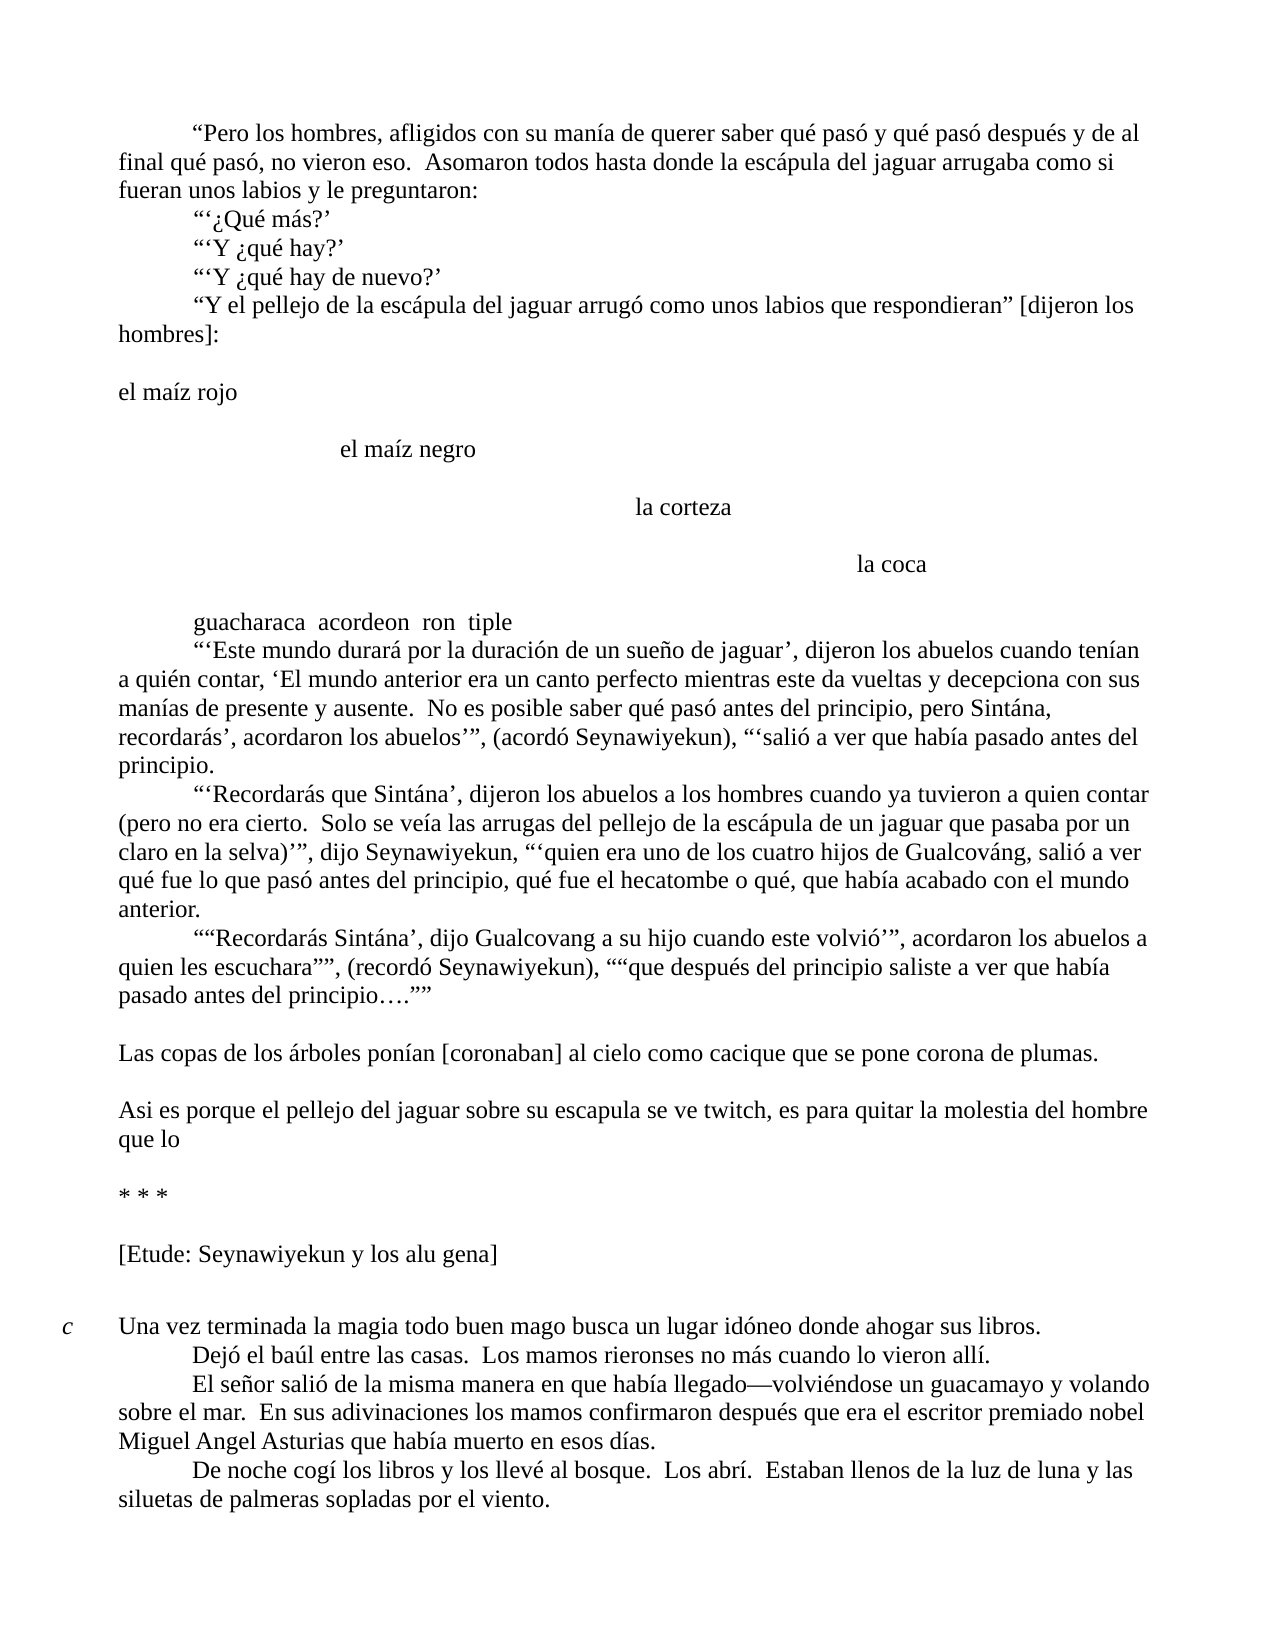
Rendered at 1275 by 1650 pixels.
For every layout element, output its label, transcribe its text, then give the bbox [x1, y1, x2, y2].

text “‘¿Qué más?’ [118, 204, 1157, 233]
text c Una vez terminada la magia todo buen mago busca un lugar idóneo donde ahogar sus libros. [62, 1311, 1157, 1340]
text el maíz negro [118, 434, 1157, 463]
text De noche cogí los libros y los llevé al bosque. Los abrí. Estaban llenos de la luz de luna y las siluetas de palmeras sopladas por el viento. [118, 1455, 1157, 1512]
text * * * [118, 1182, 1157, 1211]
text “‘Y ¿qué hay de nuevo?’ [118, 262, 1157, 291]
text ““Recordarás Sintána’, dijo Gualcovang a su hijo cuando este volvió’”, acordaron los abuelos a quien les escuchara””, (recordó Seynawiyekun), ““que después del principio saliste a ver que había pasado antes del principio….”” [118, 923, 1157, 1009]
text “Pero los hombres, afligidos con su manía de querer saber qué pasó y qué pasó después y de al final qué pasó, no vieron eso. Asomaron todos hasta donde la escápula del jaguar arrugaba como si fueran unos labios y le preguntaron: [118, 118, 1157, 204]
text El señor salió de la misma manera en que había llegado—volviéndose un guacamayo y volando sobre el mar. En sus adivinaciones los mamos confirmaron después que era el escritor premiado nobel Miguel Angel Asturias que había muerto en esos días. [118, 1369, 1157, 1455]
text [Etude: Seynawiyekun y los alu gena] [118, 1239, 1157, 1268]
text “Y el pellejo de la escápula del jaguar arrugó como unos labios que respondieran” [dijeron los hombres]: [118, 291, 1157, 348]
text la coca [118, 549, 1157, 578]
text la corteza [118, 492, 1157, 521]
text el maíz rojo [118, 377, 1157, 406]
text Las copas de los árboles ponían [coronaban] al cielo como cacique que se pone corona de plumas. [118, 1038, 1157, 1067]
text “‘Y ¿qué hay?’ [118, 233, 1157, 262]
text “‘Recordarás que Sintána’, dijeron los abuelos a los hombres cuando ya tuvieron a quien contar (pero no era cierto. Solo se veía las arrugas del pellejo de la escápula de un jaguar que pasaba por un claro en la selva)’”, dijo Seynawiyekun, “‘quien era uno de los cuatro hijos de Gualcováng, salió a ver qué fue lo que pasó antes del principio, qué fue el hecatombe o qué, que había acabado con el mundo anterior. [118, 779, 1157, 923]
text “‘Este mundo durará por la duración de un sueño de jaguar’, dijeron los abuelos cuando tenían a quién contar, ‘El mundo anterior era un canto perfecto mientras este da vueltas y decepciona con sus manías de presente y ausente. No es posible saber qué pasó antes del principio, pero Sintána, recordarás’, acordaron los abuelos’”, (acordó Seynawiyekun), “‘salió a ver que había pasado antes del principio. [118, 636, 1157, 779]
text guacharaca acordeon ron tiple [118, 607, 1157, 636]
text Asi es porque el pellejo del jaguar sobre su escapula se ve twitch, es para quitar la molestia del hombre que lo [118, 1096, 1157, 1153]
text Dejó el baúl entre las casas. Los mamos rieronses no más cuando lo vieron allí. [118, 1340, 1157, 1369]
